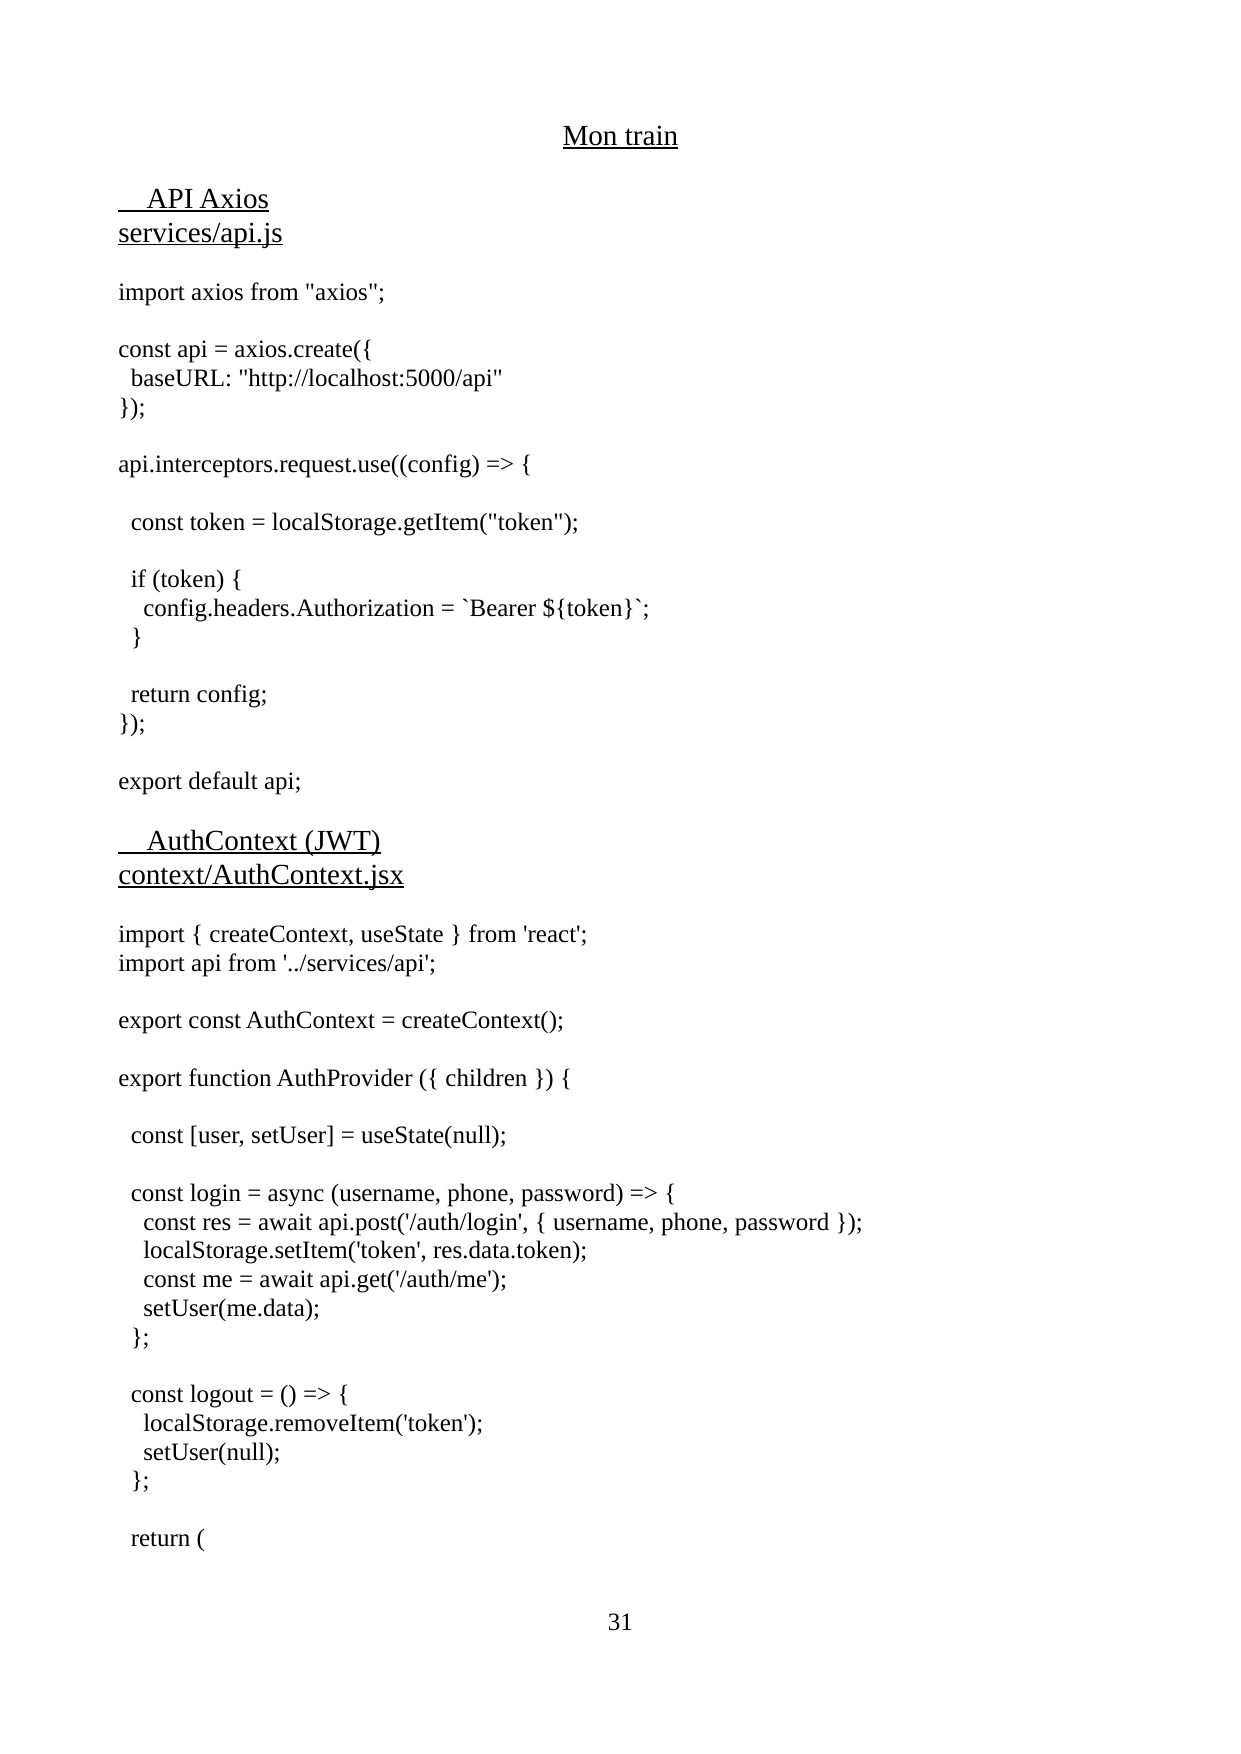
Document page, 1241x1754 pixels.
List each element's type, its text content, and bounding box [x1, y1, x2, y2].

text const api = axios.create({ [118, 334, 1122, 363]
text }); [118, 708, 1122, 737]
text export const AuthContext = createContext(); [118, 1005, 1122, 1034]
text api.interceptors.request.use((config) => { [118, 449, 1122, 478]
text setUser(me.data); [118, 1293, 1122, 1322]
text services/api.js [118, 215, 1122, 248]
text const res = await api.post('/auth/login', { username, phone, password }); [118, 1207, 1122, 1235]
text }; [118, 1465, 1122, 1494]
text }); [118, 392, 1122, 421]
text if (token) { [118, 564, 1122, 593]
text export default api; [118, 766, 1122, 794]
text const [user, setUser] = useState(null); [118, 1120, 1122, 1149]
text localStorage.removeItem('token'); [118, 1408, 1122, 1437]
text 🔌 API Axios [118, 181, 1122, 215]
text 🔐 AuthContext (JWT) [118, 823, 1122, 857]
text baseURL: "http://localhost:5000/api" [118, 363, 1122, 392]
text localStorage.setItem('token', res.data.token); [118, 1235, 1122, 1264]
text import api from '../services/api'; [118, 948, 1122, 977]
text return config; [118, 679, 1122, 708]
text context/AuthContext.jsx [118, 857, 1122, 890]
text config.headers.Authorization = `Bearer ${token}`; [118, 593, 1122, 622]
text setUser(null); [118, 1437, 1122, 1465]
text } [118, 622, 1122, 651]
text }; [118, 1322, 1122, 1350]
text import axios from "axios"; [118, 277, 1122, 306]
text import { createContext, useState } from 'react'; [118, 919, 1122, 948]
text const me = await api.get('/auth/me'); [118, 1264, 1122, 1293]
text export function AuthProvider ({ children }) { [118, 1063, 1122, 1092]
text const logout = () => { [118, 1379, 1122, 1408]
text const token = localStorage.getItem("token"); [118, 507, 1122, 536]
text const login = async (username, phone, password) => { [118, 1178, 1122, 1207]
text return ( [118, 1523, 1122, 1552]
